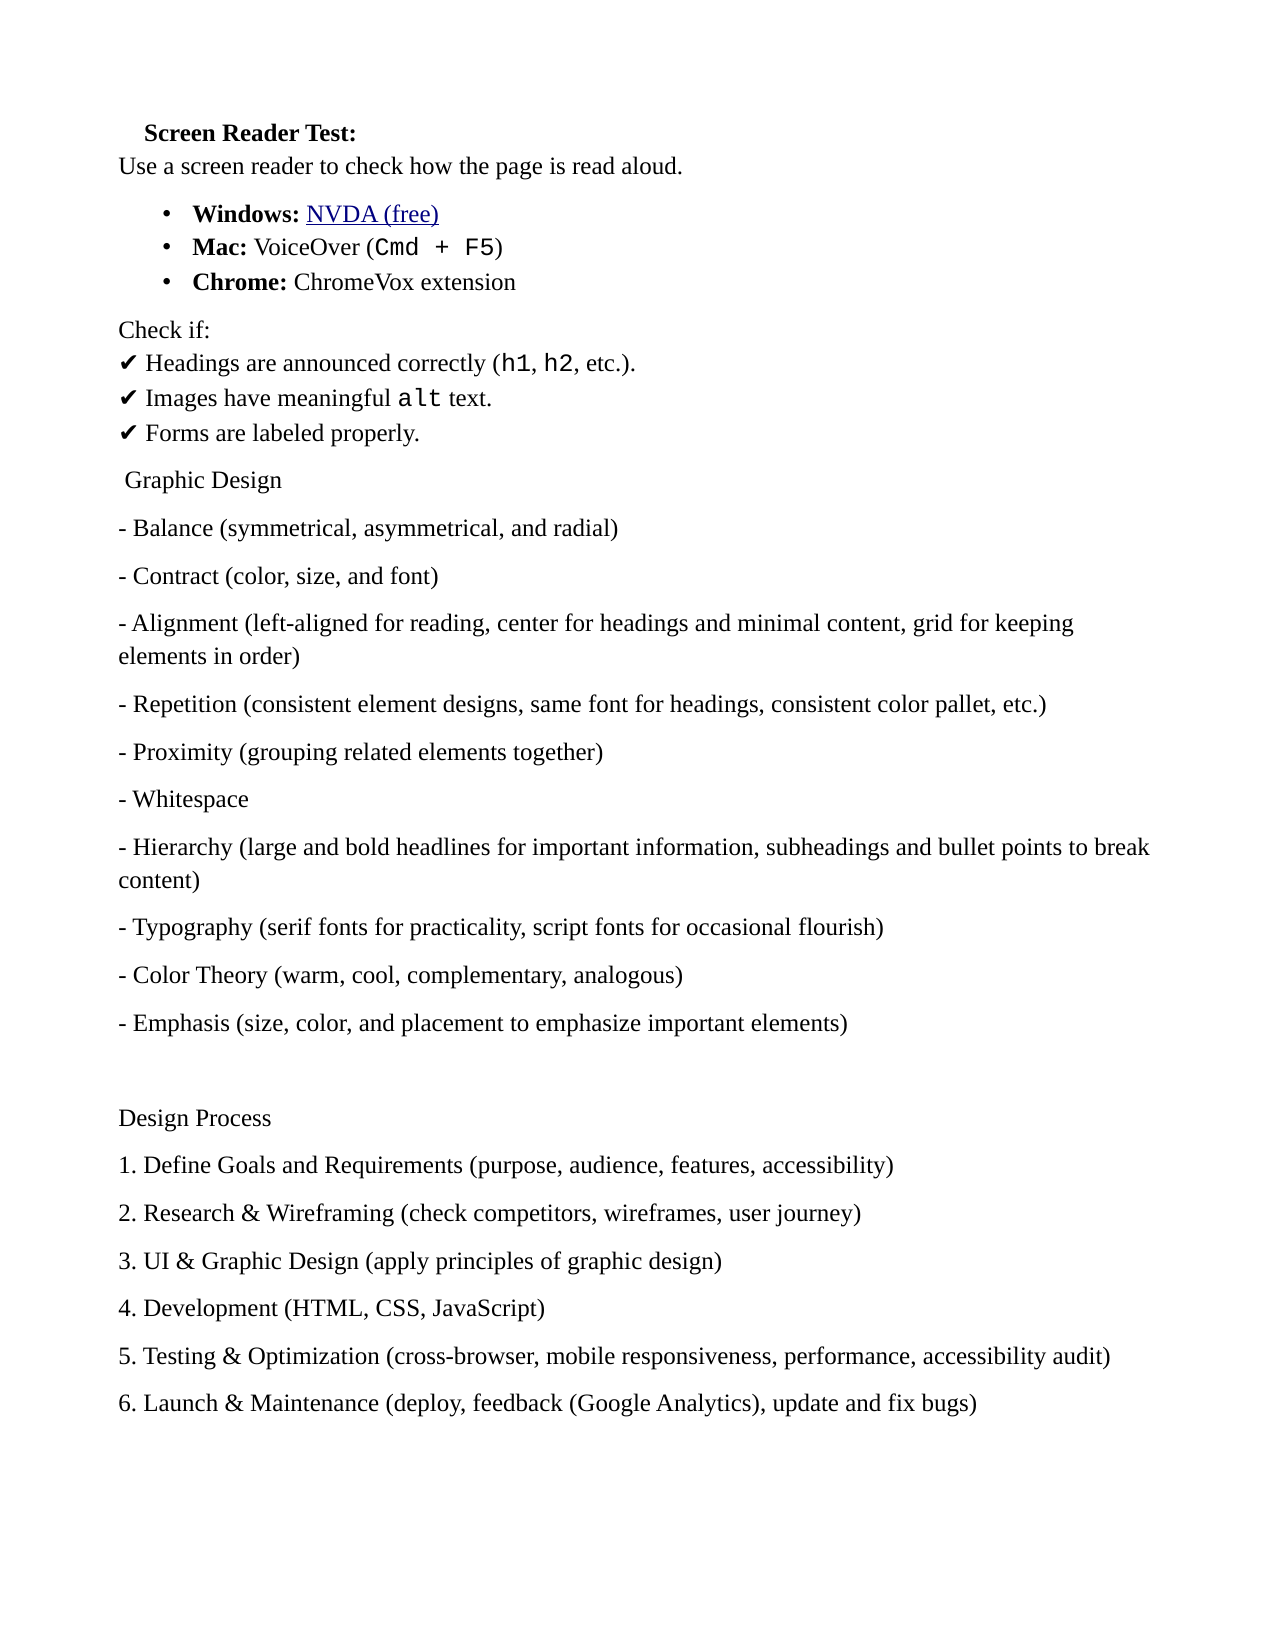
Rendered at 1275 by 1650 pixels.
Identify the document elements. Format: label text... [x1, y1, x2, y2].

text 6. Launch & Maintenance (deploy, feedback (Google Analytics), update and fix bugs) [118, 1388, 1157, 1417]
text - Alignment (left-aligned for reading, center for headings and minimal content, grid for keeping elements in order) [118, 608, 1157, 670]
text 5. Testing & Optimization (cross-browser, mobile responsiveness, performance, accessibility audit) [118, 1341, 1157, 1370]
text - Color Theory (warm, cool, complementary, analogous) [118, 960, 1157, 989]
text - Hierarchy (large and bold headlines for important information, subheadings and bullet points to break content) [118, 832, 1157, 894]
text 1. Define Goals and Requirements (purpose, audience, features, accessibility) [118, 1151, 1157, 1179]
text - Contract (color, size, and font) [118, 561, 1157, 589]
list Mac: VoiceOver (Cmd + F5) [162, 232, 1157, 263]
text Graphic Design [118, 466, 1157, 494]
text Check if: ✔️ Headings are announced correctly (h1, h2, etc.). ✔️ Images have meaningful alt text. ✔️ Forms are labeled properly. [118, 315, 1157, 447]
list Chrome: ChromeVox extension [162, 267, 1157, 296]
text - Repetition (consistent element designs, same font for headings, consistent color pallet, etc.) [118, 689, 1157, 718]
text 3. UI & Graphic Design (apply principles of graphic design) [118, 1246, 1157, 1274]
text ✅ Screen Reader Test: Use a screen reader to check how the page is read aloud. [118, 118, 1157, 180]
text - Emphasis (size, color, and placement to emphasize important elements) [118, 1008, 1157, 1036]
text - Balance (symmetrical, asymmetrical, and radial) [118, 513, 1157, 542]
text - Whitespace [118, 784, 1157, 813]
text Design Process [118, 1103, 1157, 1132]
list Windows: NVDA (free) [162, 199, 1157, 227]
text - Proximity (grouping related elements together) [118, 737, 1157, 765]
text - Typography (serif fonts for practicality, script fonts for occasional flourish) [118, 912, 1157, 941]
text 2. Research & Wireframing (check competitors, wireframes, user journey) [118, 1198, 1157, 1227]
text 4. Development (HTML, CSS, JavaScript) [118, 1293, 1157, 1322]
